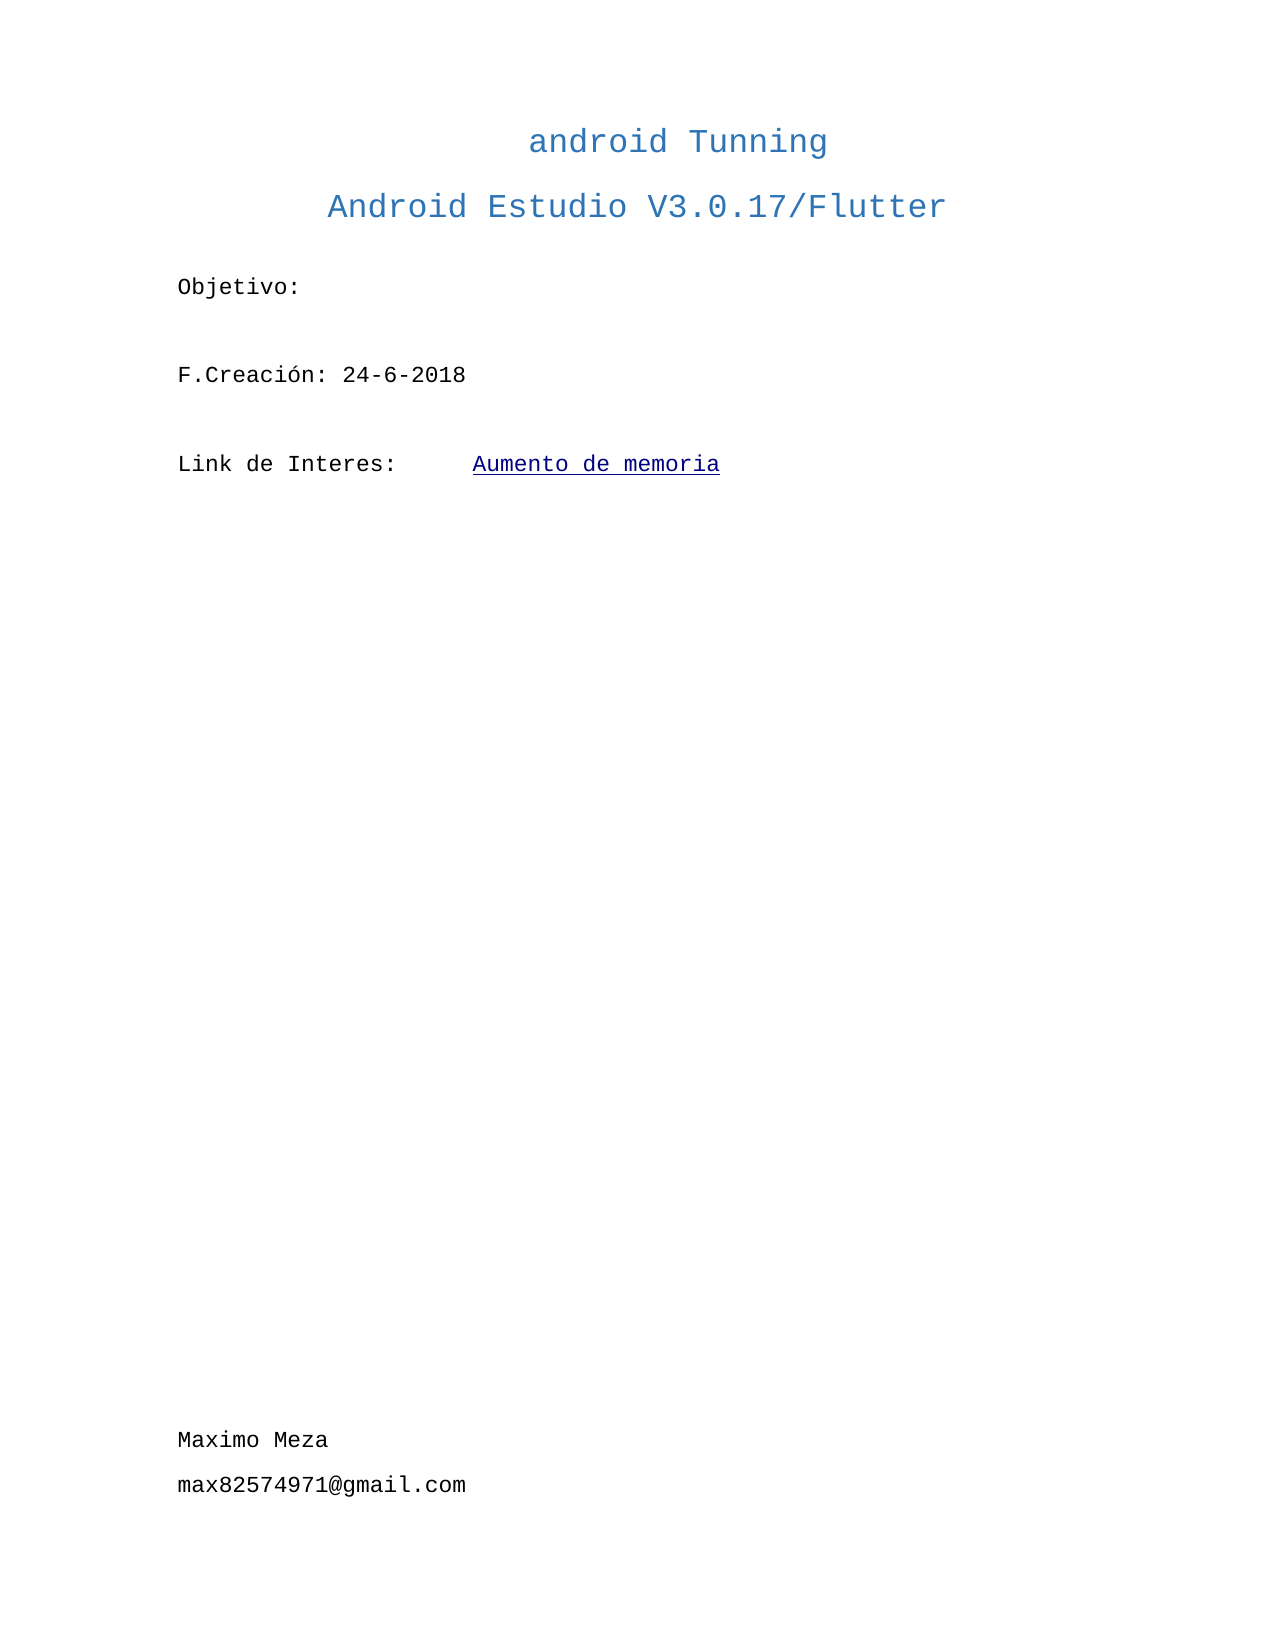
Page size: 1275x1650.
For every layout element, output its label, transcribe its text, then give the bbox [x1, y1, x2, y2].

text max82574971@gmail.com [177, 1473, 1098, 1499]
text Maximo Meza [177, 1429, 1098, 1455]
text Objetivo: [177, 275, 1098, 301]
text F.Creación: 24-6-2018 [177, 364, 1098, 390]
subtitle Android Estudio V3.0.17/Flutter [177, 190, 1098, 228]
subtitle android Tunning [177, 125, 1098, 163]
text Link de Interes: Aumento de memoria [177, 452, 1098, 478]
